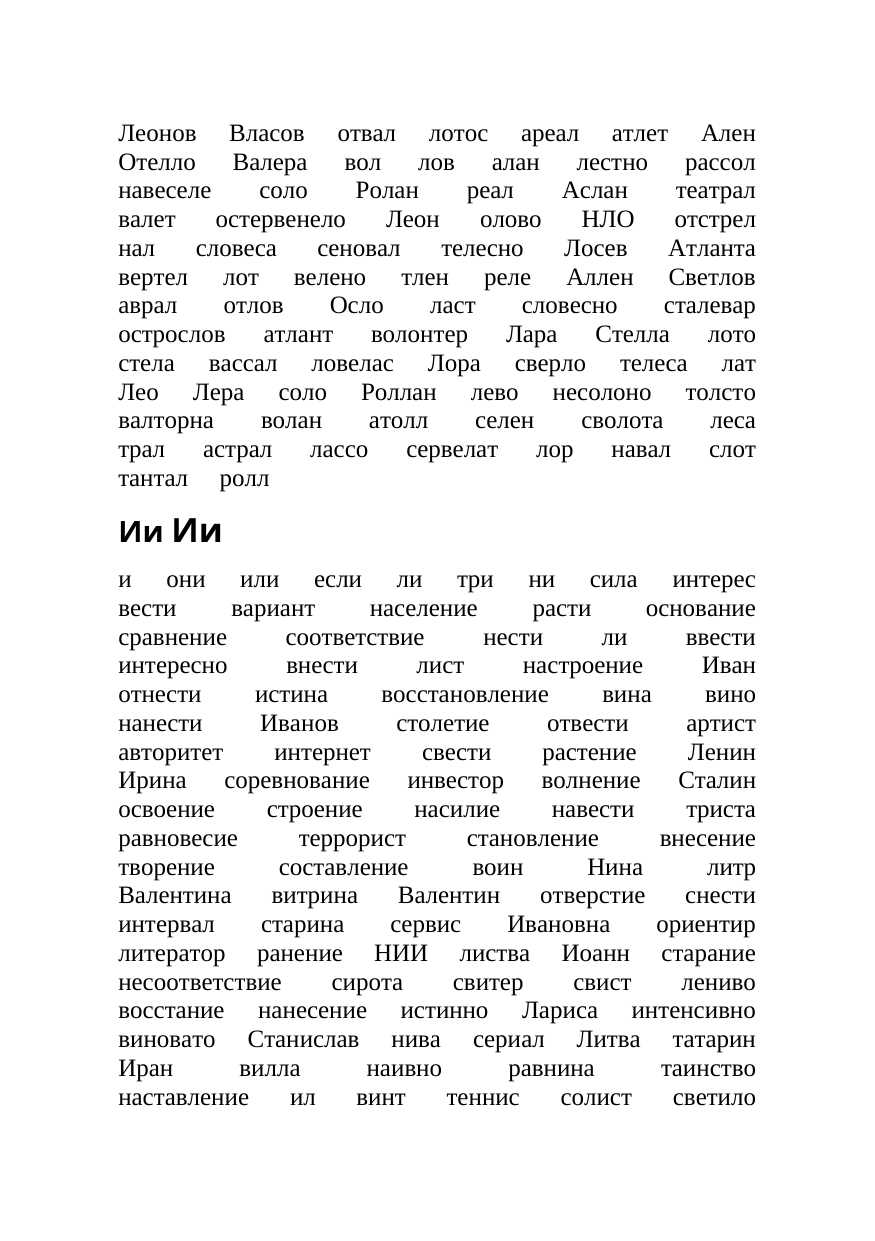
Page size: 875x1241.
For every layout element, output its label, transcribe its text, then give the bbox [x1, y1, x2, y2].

subtitle Ии Ии [118, 506, 756, 552]
text Леонов Власов отвал лотос ареал атлет Ален Отелло Валера вол лов алан лестно рассол навеселе соло Ролан реал Аслан театрал валет остервенело Леон олово НЛО отстрел нал словеса сеновал телесно Лосев Атланта вертел лот велено тлен реле Аллен Светлов аврал отлов Осло ласт словесно сталевар острослов атлант волонтер Лара Стелла лото стела вассал ловелас Лора сверло телеса лат Лео Лера соло Роллан лево несолоно толсто валторна волан атолл селен сволота леса трал астрал лассо сервелат лор навал слот тантал ролл [118, 118, 756, 492]
text и они или если ли три ни сила интерес вести вариант население расти основание сравнение соответствие нести ли ввести интересно внести лист настроение Иван отнести истина восстановление вина вино нанести Иванов столетие отвести артист авторитет интернет свести растение Ленин Ирина соревнование инвестор волнение Сталин освоение строение насилие навести триста равновесие террорист становление внесение творение составление воин Нина литр Валентина витрина Валентин отверстие снести интервал старина сервис Ивановна ориентир литератор ранение НИИ листва Иоанн старание несоответствие сирота свитер свист лениво восстание нанесение истинно Лариса интенсивно виновато Станислав нива сериал Литва татарин Иран вилла наивно равнина таинство наставление ил винт теннис солист светило [118, 564, 756, 1111]
